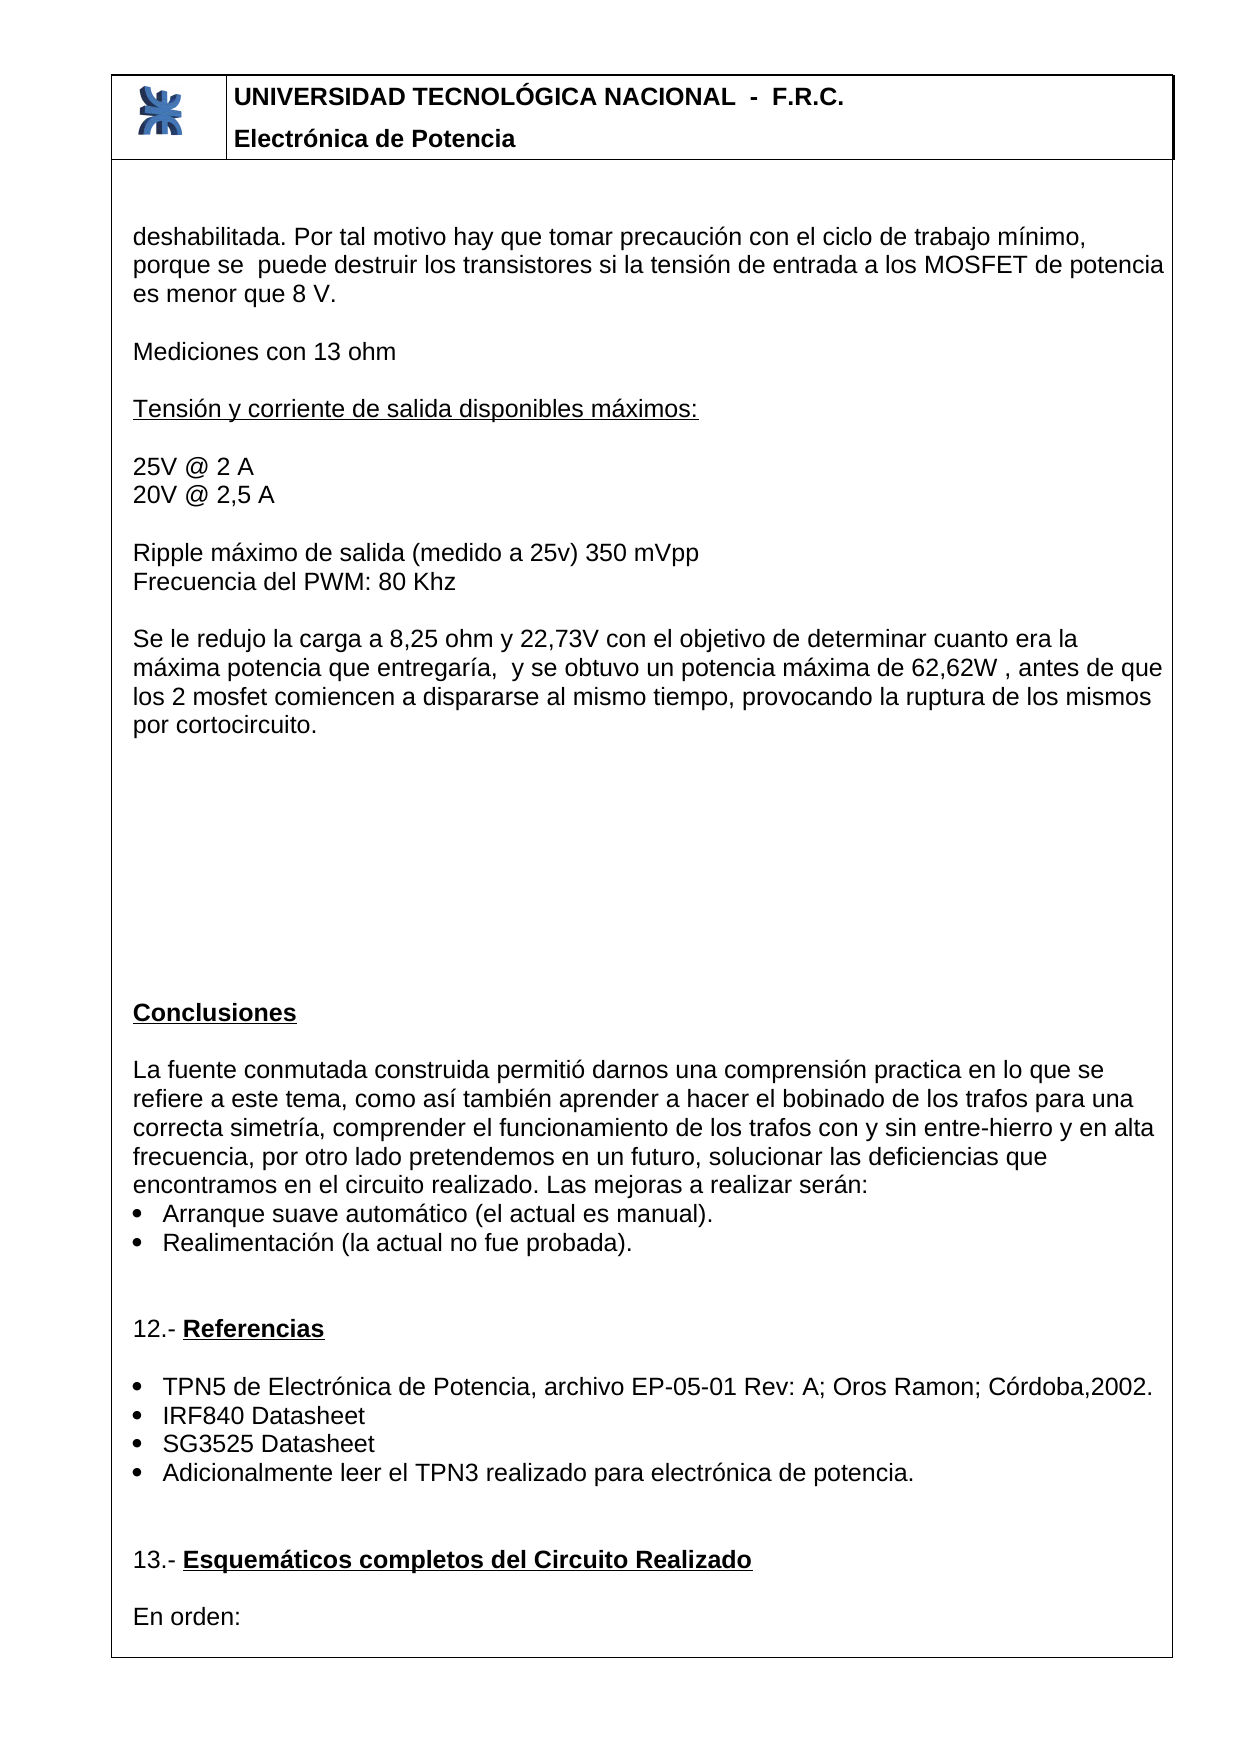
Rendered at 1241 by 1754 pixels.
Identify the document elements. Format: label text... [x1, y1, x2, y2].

list SG3525 Datasheet [133, 1429, 1166, 1458]
subtitle Ripple máximo de salida (medido a 25v) 350 mVpp [133, 538, 1166, 567]
text 25V @ 2 A [133, 452, 1166, 480]
text La fuente conmutada construida permitió darnos una comprensión practica en lo que se refiere a este tema, como así también aprender a hacer el bobinado de los trafos para una correcta simetría, comprender el funcionamiento de los trafos con y sin entre-hierro y en alta frecuencia, por otro lado pretendemos en un futuro, solucionar las deficiencias que encontramos en el circuito realizado. Las mejoras a realizar serán: [133, 1055, 1166, 1199]
text Conclusiones [133, 998, 1166, 1027]
text Se le redujo la carga a 8,25 ohm y 22,73V con el objetivo de determinar cuanto era la máxima potencia que entregaría, y se obtuvo un potencia máxima de 62,62W , antes de que los 2 mosfet comiencen a dispararse al mismo tiempo, provocando la ruptura de los mismos por cortocircuito. [133, 624, 1166, 739]
text 20V @ 2,5 A [133, 480, 1166, 509]
list TPN5 de Electrónica de Potencia, archivo EP-05-01 Rev: A; Oros Ramon; Córdoba,2002. [133, 1372, 1166, 1401]
text Mediciones con 13 ohm [133, 337, 1166, 365]
text Frecuencia del PWM: 80 Khz [133, 567, 1166, 595]
list Adicionalmente leer el TPN3 realizado para electrónica de potencia. [133, 1458, 1166, 1487]
list IRF840 Datasheet [133, 1401, 1166, 1429]
picture [135, 85, 183, 136]
subtitle Tensión y corriente de salida disponibles máximos: [133, 394, 1166, 423]
list Arranque suave automático (el actual es manual). [133, 1199, 1166, 1228]
text En orden: [133, 1602, 1166, 1631]
text deshabilitada. Por tal motivo hay que tomar precaución con el ciclo de trabajo mínimo, porque se puede destruir los transistores si la tensión de entrada a los MOSFET de potencia es menor que 8 V. [133, 222, 1166, 308]
list Realimentación (la actual no fue probada). [133, 1228, 1166, 1257]
text 13.- Esquemáticos completos del Circuito Realizado [133, 1545, 1166, 1573]
text 12.- Referencias [133, 1314, 1166, 1343]
